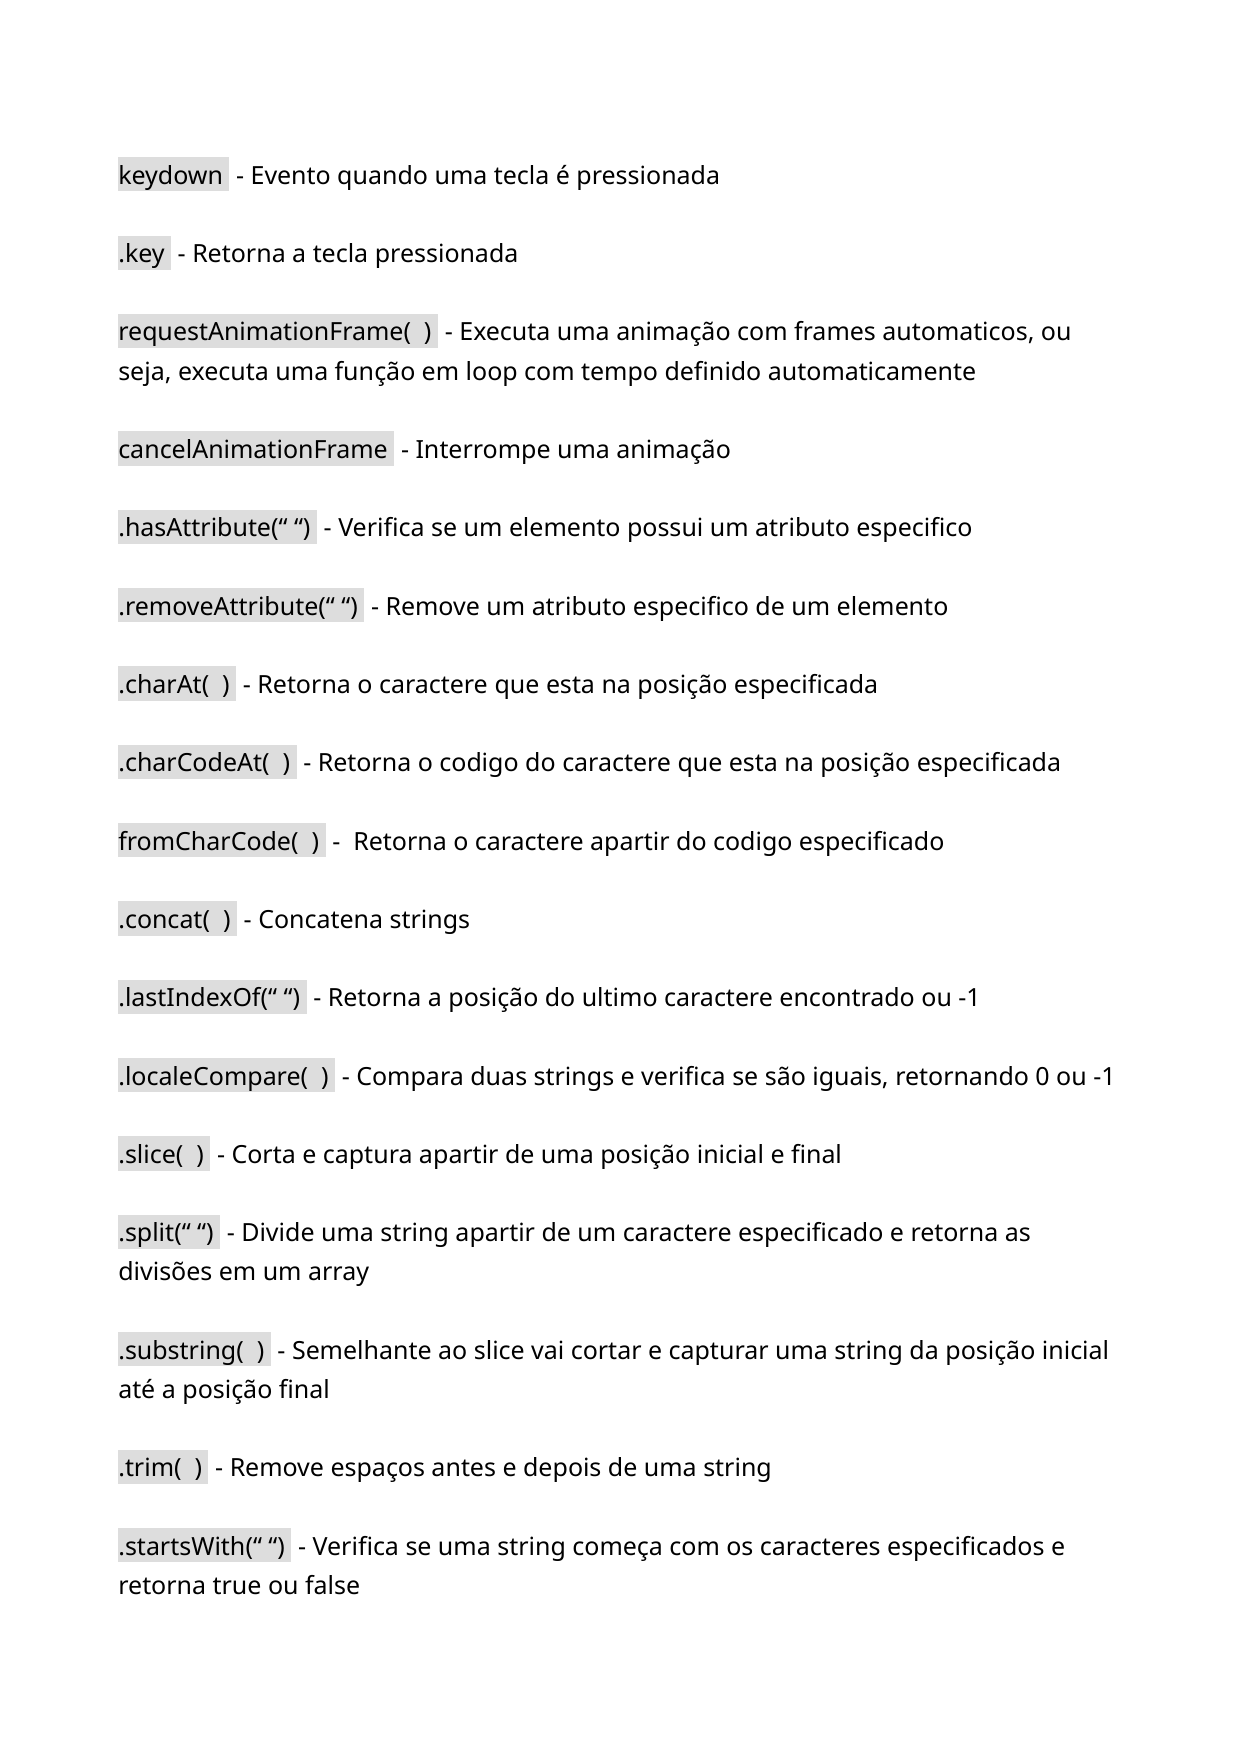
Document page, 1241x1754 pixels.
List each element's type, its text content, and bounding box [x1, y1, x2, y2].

text .substring( ) - Semelhante ao slice vai cortar e capturar uma string da posição inicial até a posição final [118, 1332, 1122, 1406]
text requestAnimationFrame( ) - Executa uma animação com frames automaticos, ou seja, executa uma função em loop com tempo definido automaticamente [118, 314, 1122, 387]
text .slice( ) - Corta e captura apartir de uma posição inicial e final [118, 1136, 1122, 1171]
text .concat( ) - Concatena strings [118, 901, 1122, 936]
text .startsWith(“ “) - Verifica se uma string começa com os caracteres especificados e retorna true ou false [118, 1528, 1122, 1601]
text .charCodeAt( ) - Retorna o codigo do caractere que esta na posição especificada [118, 745, 1122, 779]
text .localeCompare( ) - Compara duas strings e verifica se são iguais, retornando 0 ou -1 [118, 1058, 1122, 1092]
text .split(“ “) - Divide uma string apartir de um caractere especificado e retorna as divisões em um array [118, 1215, 1122, 1288]
text keydown - Evento quando uma tecla é pressionada [118, 157, 1122, 191]
text .key - Retorna a tecla pressionada [118, 236, 1122, 270]
text cancelAnimationFrame - Interrompe uma animação [118, 431, 1122, 466]
text .lastIndexOf(“ “) - Retorna a posição do ultimo caractere encontrado ou -1 [118, 980, 1122, 1014]
text .removeAttribute(“ “) - Remove um atributo especifico de um elemento [118, 588, 1122, 622]
text .trim( ) - Remove espaços antes e depois de uma string [118, 1450, 1122, 1484]
text .hasAttribute(“ “) - Verifica se um elemento possui um atributo especifico [118, 510, 1122, 544]
text .charAt( ) - Retorna o caractere que esta na posição especificada [118, 666, 1122, 701]
text fromCharCode( ) - Retorna o caractere apartir do codigo especificado [118, 823, 1122, 857]
